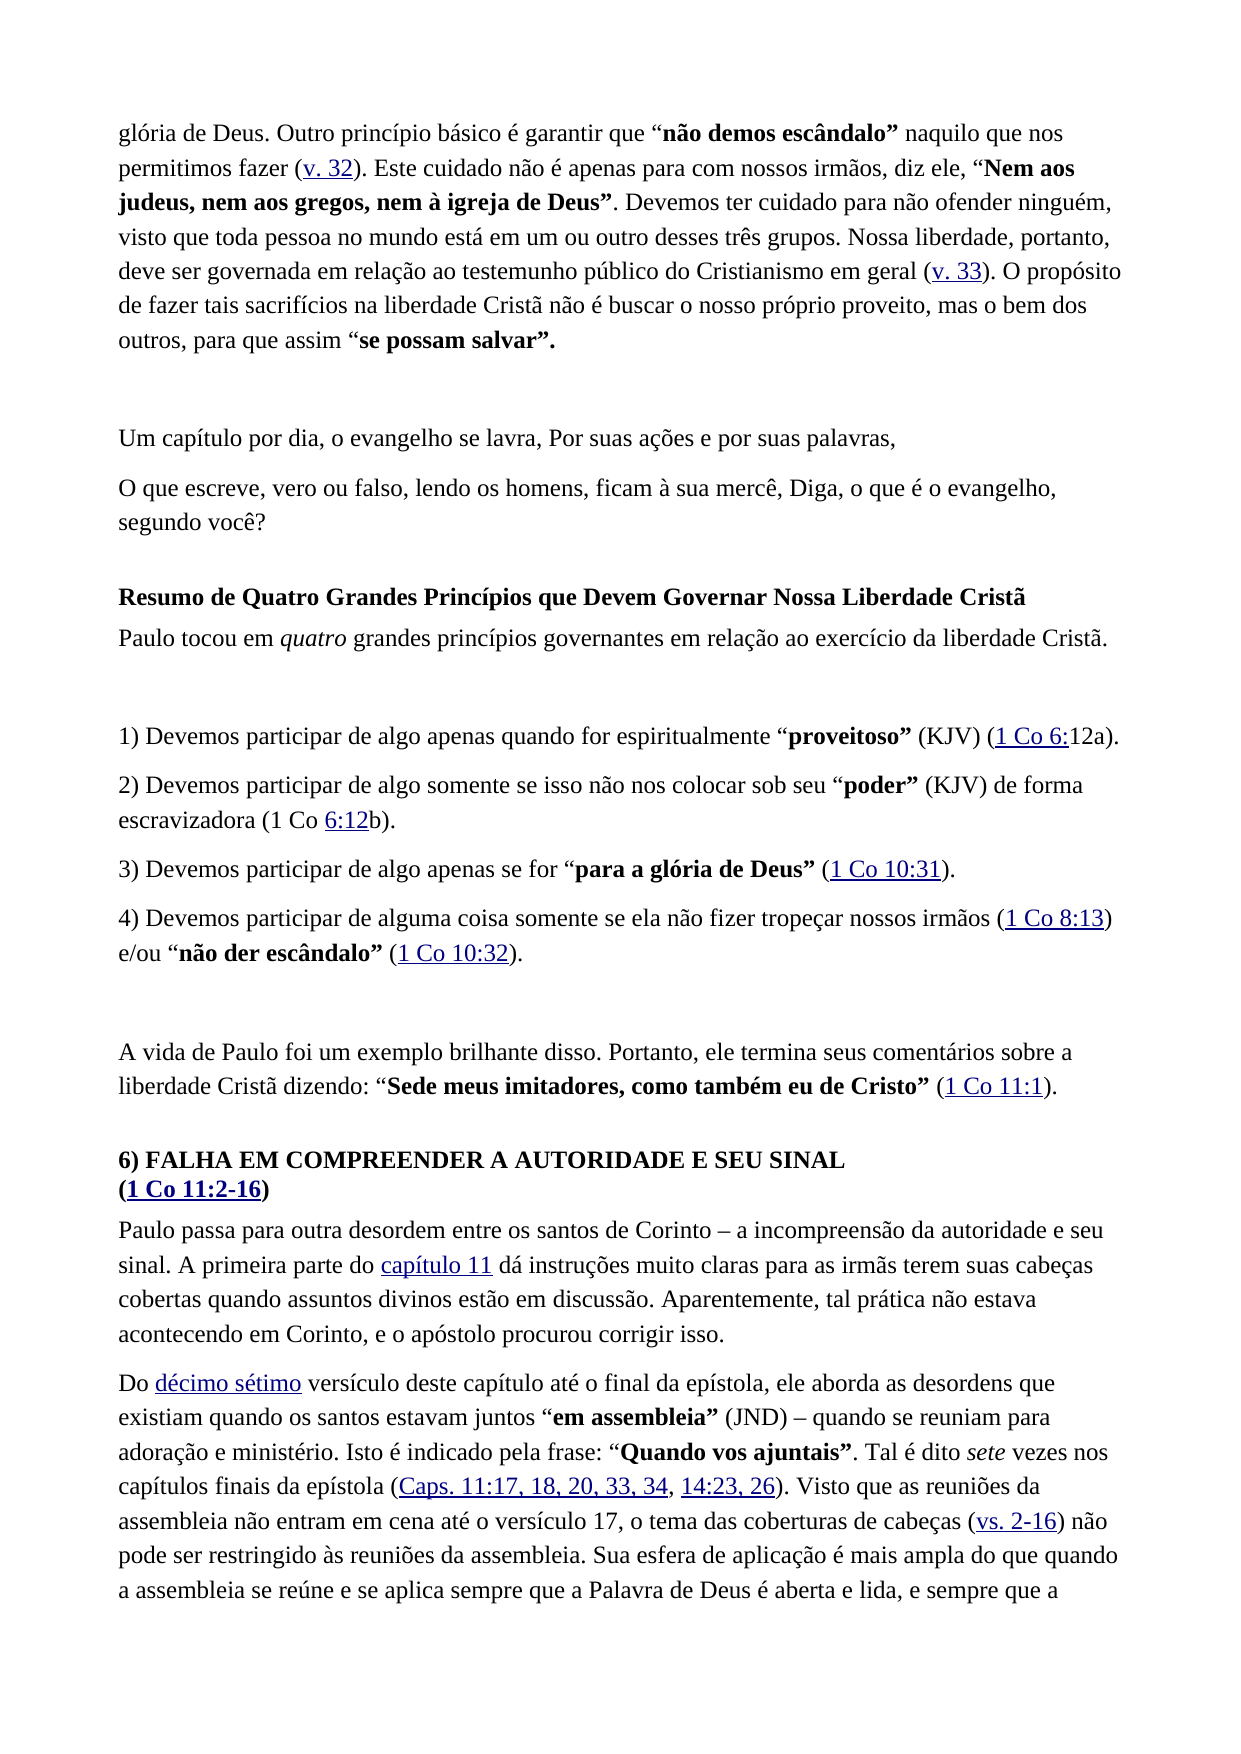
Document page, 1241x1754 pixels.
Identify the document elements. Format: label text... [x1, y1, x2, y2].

text Do décimo sétimo versículo deste capítulo até o final da epístola, ele aborda as desordens que existiam quando os santos estavam juntos “em assembleia” (JND) – quando se reuniam para adoração e ministério. Isto é indicado pela frase: “Quando vos ajuntais”. Tal é dito sete vezes nos capítulos finais da epístola (Caps. 11:17, 18, 20, 33, 34, 14:23, 26). Visto que as reuniões da assembleia não entram em cena até o versículo 17, o tema das coberturas de cabeças (vs. 2-16) não pode ser restringido às reuniões da assembleia. Sua esfera de aplicação é mais ampla do que quando a assembleia se reúne e se aplica sempre que a Palavra de Deus é aberta e lida, e sempre que a [118, 1368, 1122, 1603]
text Paulo passa para outra desordem entre os santos de Corinto – a incompreensão da autoridade e seu sinal. A primeira parte do capítulo 11 dá instruções muito claras para as irmãs terem suas cabeças cobertas quando assuntos divinos estão em discussão. Aparentemente, tal prática não estava acontecendo em Corinto, e o apóstolo procurou corrigir isso. [118, 1215, 1122, 1347]
subtitle 6) FALHA EM COMPREENDER A AUTORIDADE E SEU SINAL (1 Co 11:2-16) [118, 1145, 1122, 1203]
text 1) Devemos participar de algo apenas quando for espiritualmente “proveitoso” (KJV) (1 Co 6:12a). [118, 721, 1122, 750]
text O que escreve, vero ou falso, lendo os homens, ficam à sua mercê, Diga, o que é o evangelho, segundo você? [118, 473, 1122, 536]
text Um capítulo por dia, o evangelho se lavra, Por suas ações e por suas palavras, [118, 423, 1122, 452]
text Paulo tocou em quatro grandes princípios governantes em relação ao exercício da liberdade Cristã. [118, 623, 1122, 651]
text 3) Devemos participar de algo apenas se for “para a glória de Deus” (1 Co 10:31). [118, 854, 1122, 883]
text 4) Devemos participar de alguma coisa somente se ela não fizer tropeçar nossos irmãos (1 Co 8:13) e/ou “não der escândalo” (1 Co 10:32). [118, 903, 1122, 967]
text A vida de Paulo foi um exemplo brilhante disso. Portanto, ele termina seus comentários sobre a liberdade Cristã dizendo: “Sede meus imitadores, como também eu de Cristo” (1 Co 11:1). [118, 1037, 1122, 1100]
text glória de Deus. Outro princípio básico é garantir que “não demos escândalo” naquilo que nos permitimos fazer (v. 32). Este cuidado não é apenas para com nossos irmãos, diz ele, “Nem aos judeus, nem aos gregos, nem à igreja de Deus”. Devemos ter cuidado para não ofender ninguém, visto que toda pessoa no mundo está em um ou outro desses três grupos. Nossa liberdade, portanto, deve ser governada em relação ao testemunho público do Cristianismo em geral (v. 33). O propósito de fazer tais sacrifícios na liberdade Cristã não é buscar o nosso próprio proveito, mas o bem dos outros, para que assim “se possam salvar”. [118, 118, 1122, 354]
text 2) Devemos participar de algo somente se isso não nos colocar sob seu “poder” (KJV) de forma escravizadora (1 Co 6:12b). [118, 771, 1122, 834]
subtitle Resumo de Quatro Grandes Princípios que Devem Governar Nossa Liberdade Cristã [118, 582, 1122, 610]
